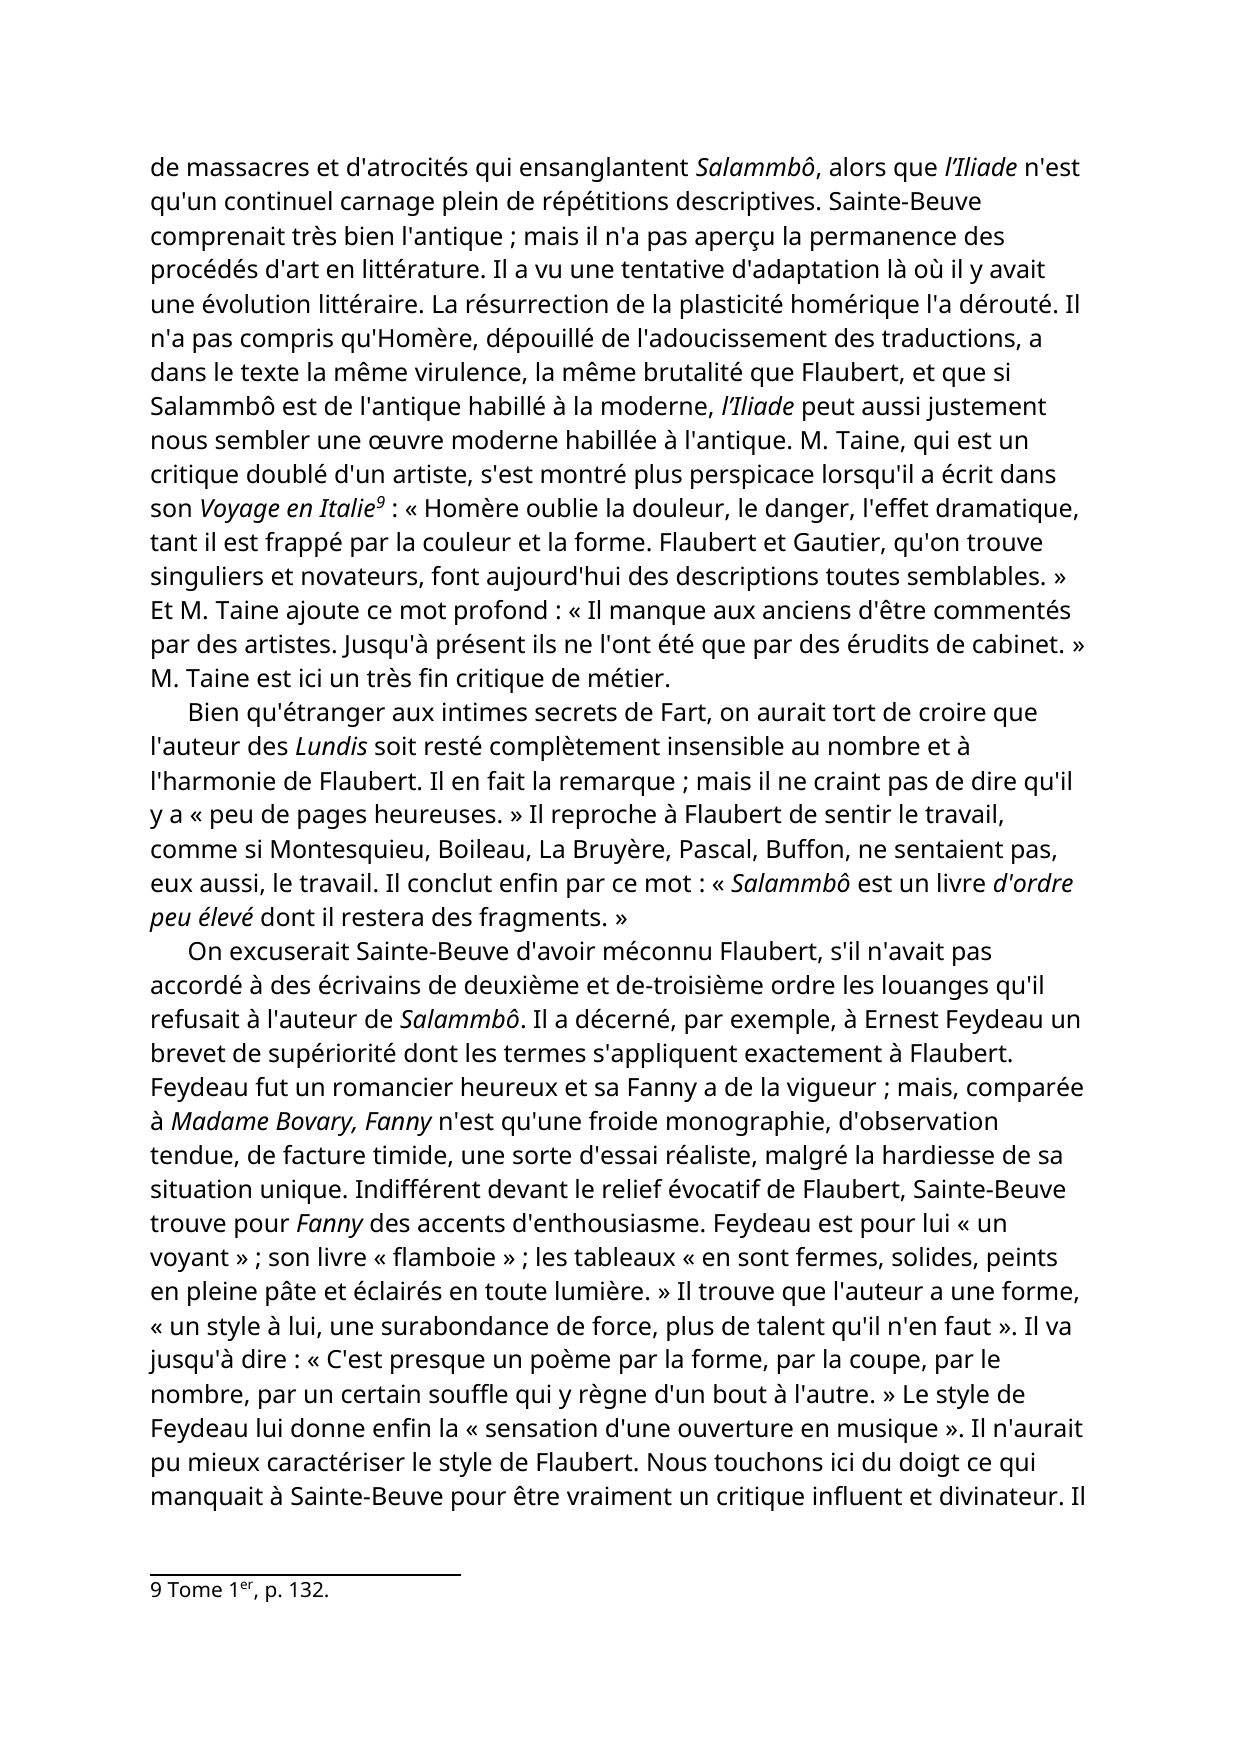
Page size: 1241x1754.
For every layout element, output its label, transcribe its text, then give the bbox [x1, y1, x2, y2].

text Tome 1er, p. 132. [150, 1575, 1091, 1603]
text On excuserait Sainte-Beuve d'avoir méconnu Flaubert, s'il n'avait pas accordé à des écrivains de deuxième et de-troisième ordre les louanges qu'il refusait à l'auteur de Salammbô. Il a décerné, par exemple, à Ernest Feydeau un brevet de supériorité dont les termes s'appliquent exactement à Flaubert. Feydeau fut un romancier heureux et sa Fanny a de la vigueur ; mais, comparée à Madame Bovary, Fanny n'est qu'une froide monographie, d'observation tendue, de facture timide, une sorte d'essai réaliste, malgré la hardiesse de sa situation unique. Indifférent devant le relief évocatif de Flaubert, Sainte-Beuve trouve pour Fanny des accents d'enthousiasme. Feydeau est pour lui « un voyant » ; son livre « flamboie » ; les tableaux « en sont fermes, solides, peints en pleine pâte et éclairés en toute lumière. » Il trouve que l'auteur a une forme, « un style à lui, une surabondance de force, plus de talent qu'il n'en faut ». Il va jusqu'à dire : « C'est presque un poème par la forme, par la coupe, par le nombre, par un certain souffle qui y règne d'un bout à l'autre. » Le style de Feydeau lui donne enfin la « sensation d'une ouverture en musique ». Il n'aurait pu mieux caractériser le style de Flaubert. Nous touchons ici du doigt ce qui manquait à Sainte-Beuve pour être vraiment un critique influent et divinateur. Il [150, 933, 1091, 1512]
text Bien qu'étranger aux intimes secrets de Fart, on aurait tort de croire que l'auteur des Lundis soit resté complètement insensible au nombre et à l'harmonie de Flaubert. Il en fait la remarque ; mais il ne craint pas de dire qu'il y a « peu de pages heureuses. » Il reproche à Flaubert de sentir le travail, comme si Montesquieu, Boileau, La Bruyère, Pascal, Buffon, ne sentaient pas, eux aussi, le travail. Il conclut enfin par ce mot : « Salammbô est un livre d'ordre peu élevé dont il restera des fragments. » [150, 695, 1091, 933]
text de massacres et d'atrocités qui ensanglantent Salammbô, alors que l’Iliade n'est qu'un continuel carnage plein de répétitions descriptives. Sainte-Beuve comprenait très bien l'antique ; mais il n'a pas aperçu la permanence des procédés d'art en littérature. Il a vu une tentative d'adaptation là où il y avait une évolution littéraire. La résurrection de la plasticité homérique l'a dérouté. Il n'a pas compris qu'Homère, dépouillé de l'adoucissement des traductions, a dans le texte la même virulence, la même brutalité que Flaubert, et que si Salammbô est de l'antique habillé à la moderne, l’Iliade peut aussi justement nous sembler une œuvre moderne habillée à l'antique. M. Taine, qui est un critique doublé d'un artiste, s'est montré plus perspicace lorsqu'il a écrit dans son Voyage en Italie : « Homère oublie la douleur, le danger, l'effet dramatique, tant il est frappé par la couleur et la forme. Flaubert et Gautier, qu'on trouve singuliers et novateurs, font aujourd'hui des descriptions toutes semblables. » Et M. Taine ajoute ce mot profond : « Il manque aux anciens d'être commentés par des artistes. Jusqu'à présent ils ne l'ont été que par des érudits de cabinet. » M. Taine est ici un très fin critique de métier. [150, 150, 1091, 695]
